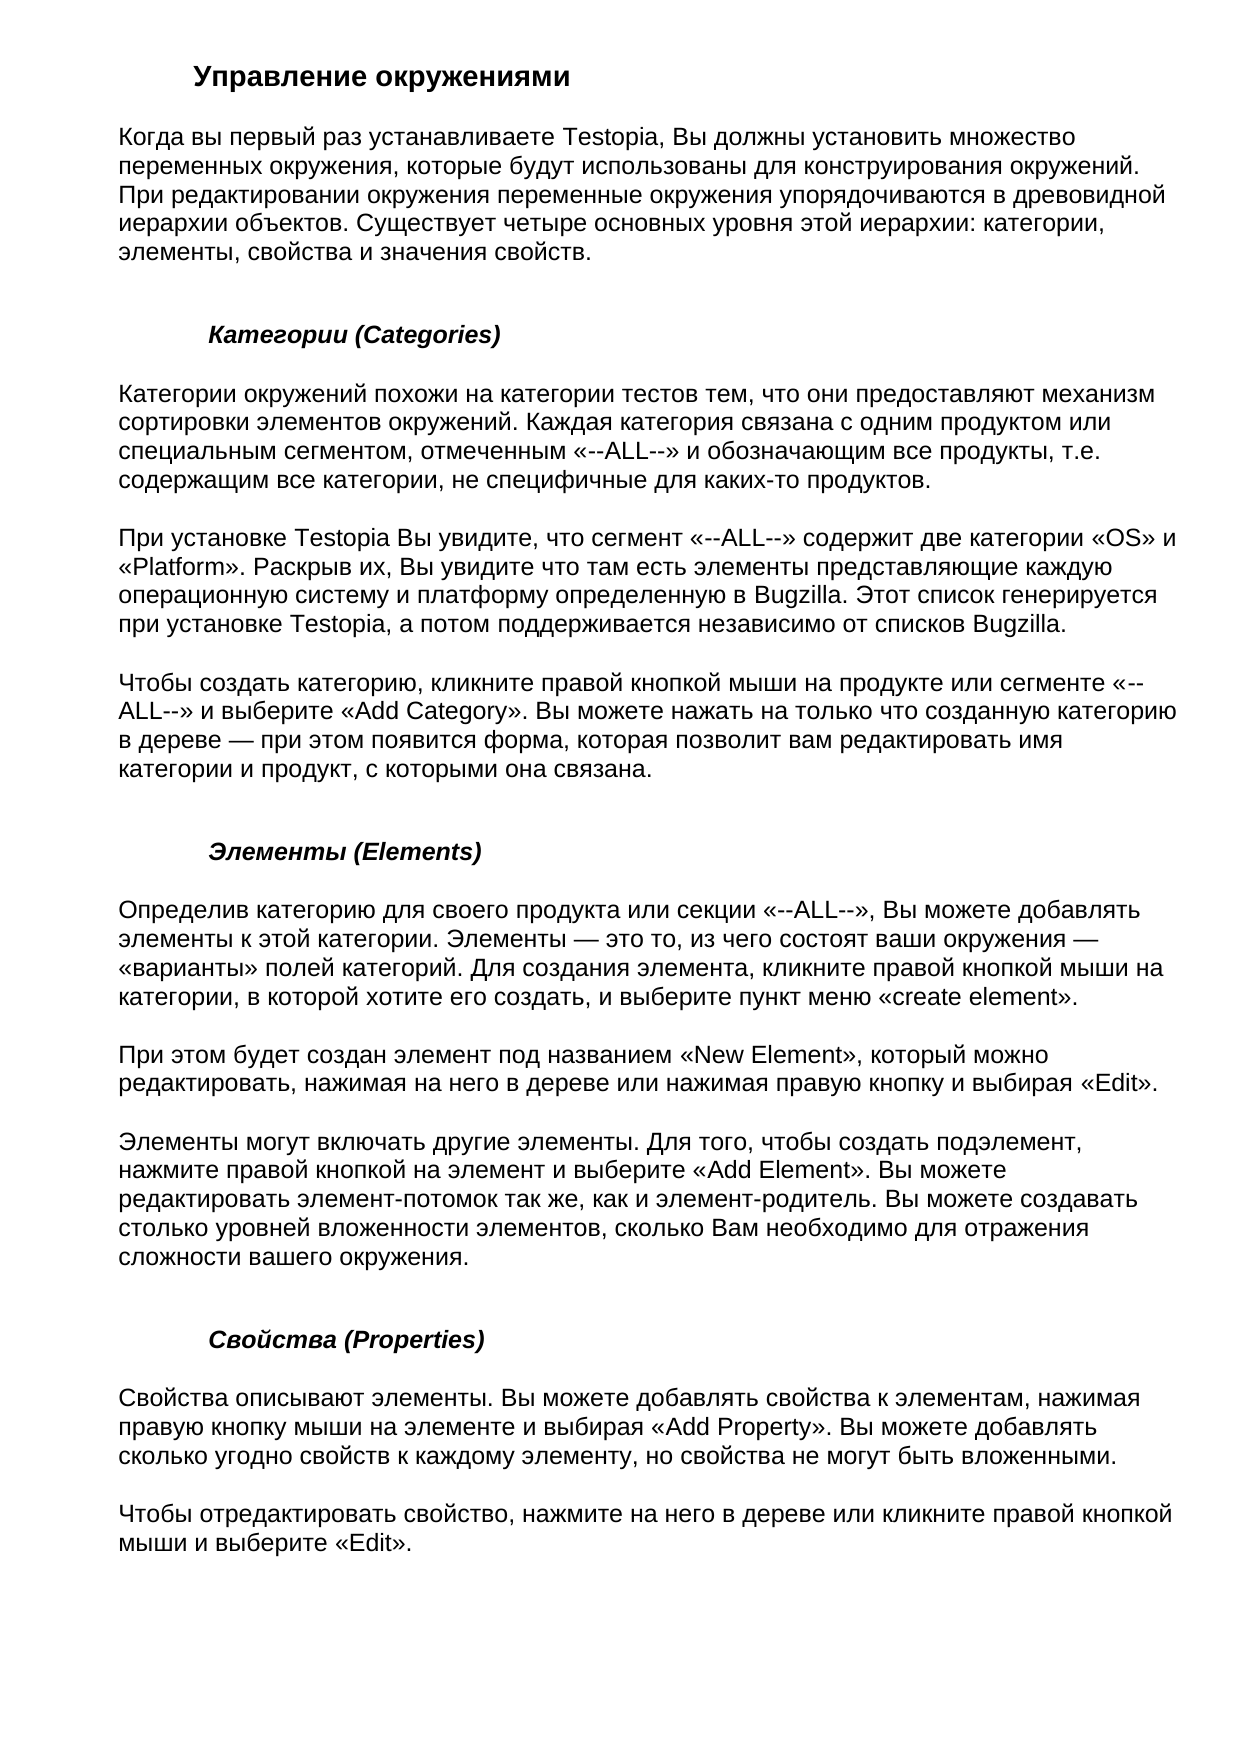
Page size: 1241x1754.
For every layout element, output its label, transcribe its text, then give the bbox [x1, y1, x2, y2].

text Когда вы первый раз устанавливаете Testopia, Вы должны установить множество переменных окружения, которые будут использованы для конструирования окружений. При редактировании окружения переменные окружения упорядочиваются в древовидной иерархии объектов. Существует четыре основных уровня этой иерархии: категории, элементы, свойства и значения свойств. [118, 122, 1181, 266]
subtitle Категории (Categories) [118, 320, 1181, 349]
subtitle Свойства (Properties) [118, 1325, 1181, 1354]
text Определив категорию для своего продукта или секции «--ALL--», Вы можете добавлять элементы к этой категории. Элементы — это то, из чего состоят ваши окружения — «варианты» полей категорий. Для создания элемента, кликните правой кнопкой мыши на категории, в которой хотите его создать, и выберите пункт меню «create element». [118, 895, 1181, 1010]
subtitle Элементы (Elements) [118, 837, 1181, 866]
text Чтобы отредактировать свойство, нажмите на него в дереве или кликните правой кнопкой мыши и выберите «Edit». [118, 1499, 1181, 1556]
subtitle Управление окружениями [118, 59, 1181, 93]
text Чтобы создать категорию, кликните правой кнопкой мыши на продукте или сегменте «--ALL--» и выберите «Add Category». Вы можете нажать на только что созданную категорию в дереве — при этом появится форма, которая позволит вам редактировать имя категории и продукт, с которыми она связана. [118, 667, 1181, 782]
text Категории окружений похожи на категории тестов тем, что они предоставляют механизм сортировки элементов окружений. Каждая категория связана с одним продуктом или специальным сегментом, отмеченным «--ALL--» и обозначающим все продукты, т.е. содержащим все категории, не специфичные для каких-то продуктов. [118, 378, 1181, 493]
text При установке Testopia Вы увидите, что сегмент «--ALL--» содержит две категории «OS» и «Platform». Раскрыв их, Вы увидите что там есть элементы представляющие каждую операционную систему и платформу определенную в Bugzilla. Этот список генерируется при установке Testopia, а потом поддерживается независимо от списков Bugzilla. [118, 523, 1181, 638]
text Элементы могут включать другие элементы. Для того, чтобы создать подэлемент, нажмите правой кнопкой на элемент и выберите «Add Element». Вы можете редактировать элемент-потомок так же, как и элемент-родитель. Вы можете создавать столько уровней вложенности элементов, сколько Вам необходимо для отражения сложности вашего окружения. [118, 1127, 1181, 1270]
text При этом будет создан элемент под названием «New Element», который можно редактировать, нажимая на него в дереве или нажимая правую кнопку и выбирая «Edit». [118, 1040, 1181, 1097]
text Свойства описывают элементы. Вы можете добавлять свойства к элементам, нажимая правую кнопку мыши на элементе и выбирая «Add Property». Вы можете добавлять сколько угодно свойств к каждому элементу, но свойства не могут быть вложенными. [118, 1383, 1181, 1469]
